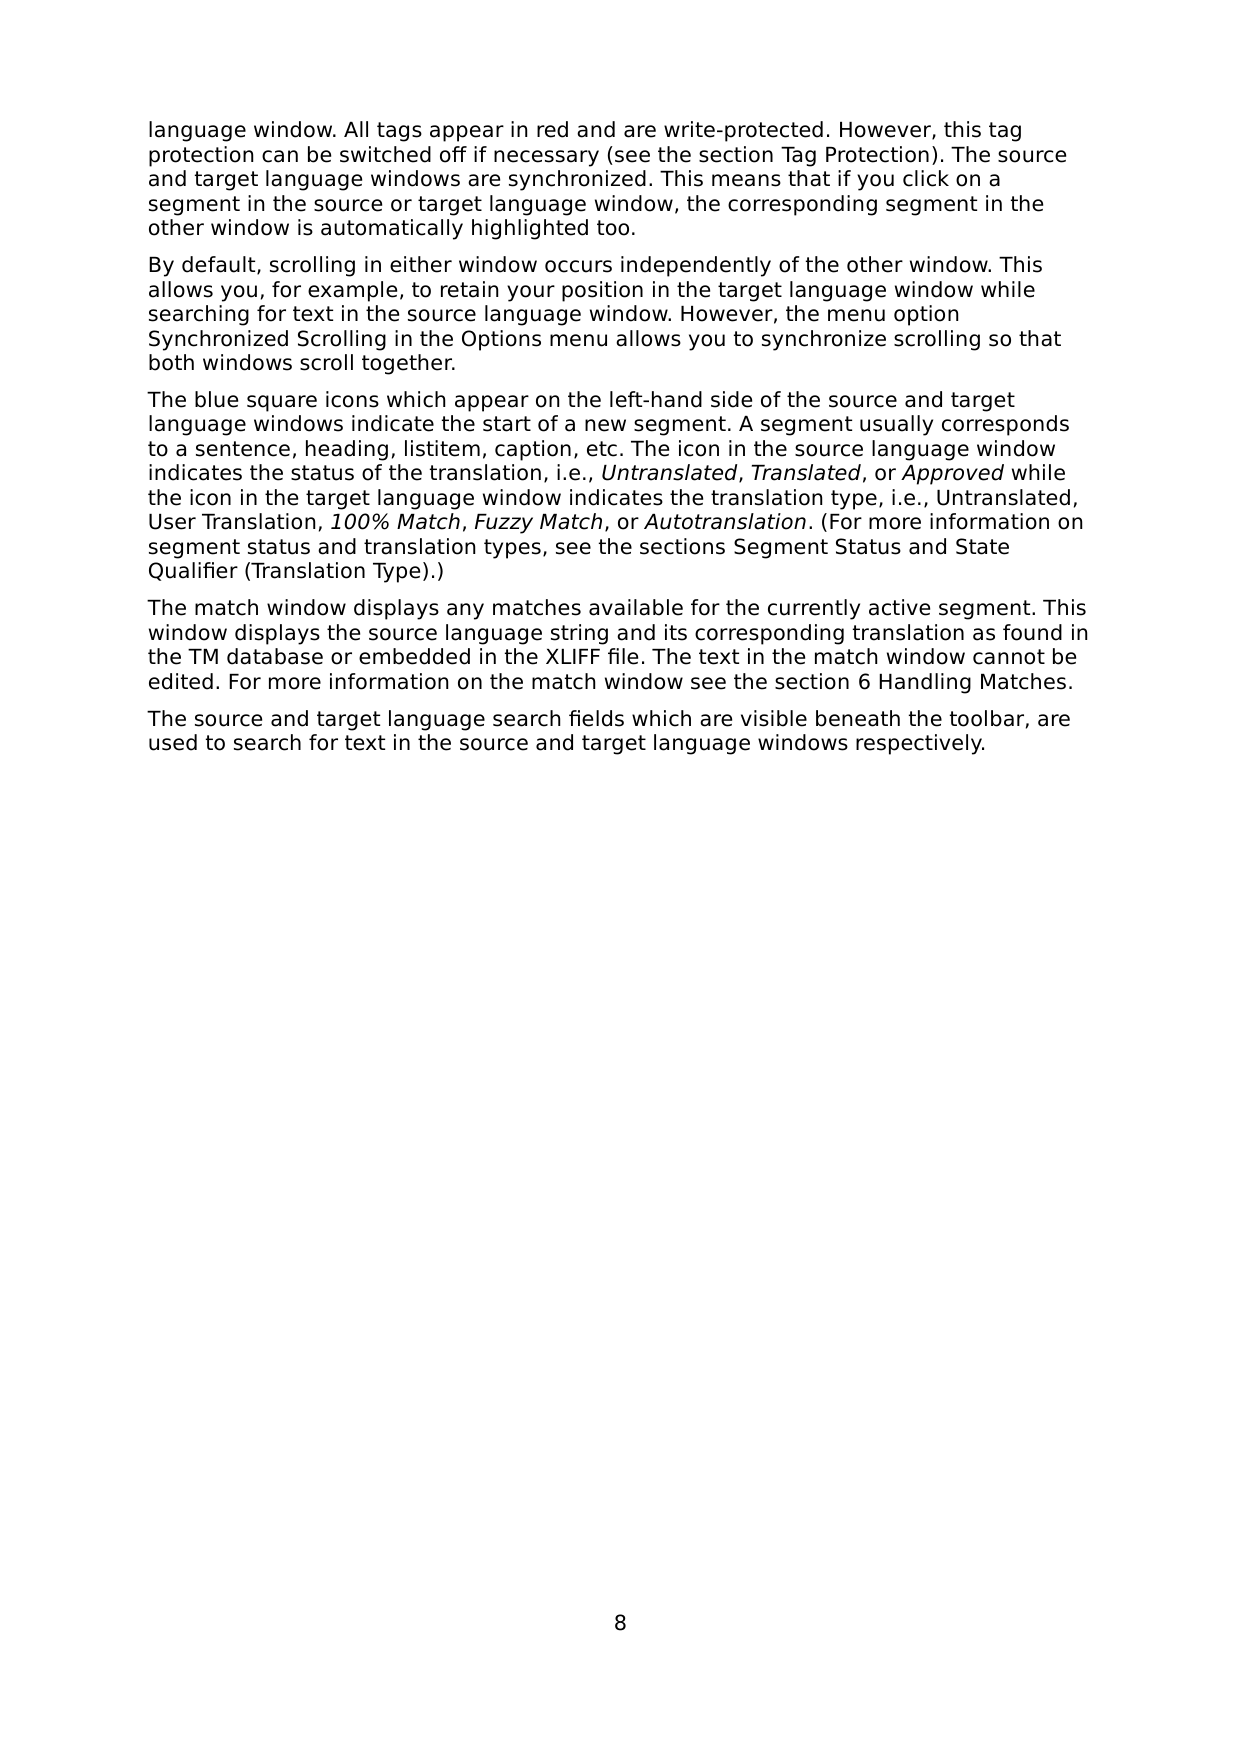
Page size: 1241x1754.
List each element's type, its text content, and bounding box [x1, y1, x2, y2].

text By default, scrolling in either window occurs independently of the other window. This allows you, for example, to retain your position in the target language window while searching for text in the source language window. However, the menu option Synchronized Scrolling in the Options menu allows you to synchronize scrolling so that both windows scroll together. [148, 253, 1093, 375]
text The source and target language search fields which are visible beneath the toolbar, are used to search for text in the source and target language windows respectively. [148, 707, 1093, 756]
text The match window displays any matches available for the currently active segment. This window displays the source language string and its corresponding translation as found in the TM database or embedded in the XLIFF file. The text in the match window cannot be edited. For more information on the match window see the section 6 Handling Matches. [148, 596, 1093, 694]
text The blue square icons which appear on the left-hand side of the source and target language windows indicate the start of a new segment. A segment usually corresponds to a sentence, heading, listitem, caption, etc. The icon in the source language window indicates the status of the translation, i.e., Untranslated, Translated, or Approved while the icon in the target language window indicates the translation type, i.e., Untranslated, User Translation, 100% Match, Fuzzy Match, or Autotranslation. (For more information on segment status and translation types, see the sections Segment Status and State Qualifier (Translation Type).) [148, 388, 1093, 584]
text language window. All tags appear in red and are write-protected. However, this tag protection can be switched off if necessary (see the section Tag Protection). The source and target language windows are synchronized. This means that if you click on a segment in the source or target language window, the corresponding segment in the other window is automatically highlighted too. [148, 118, 1093, 241]
